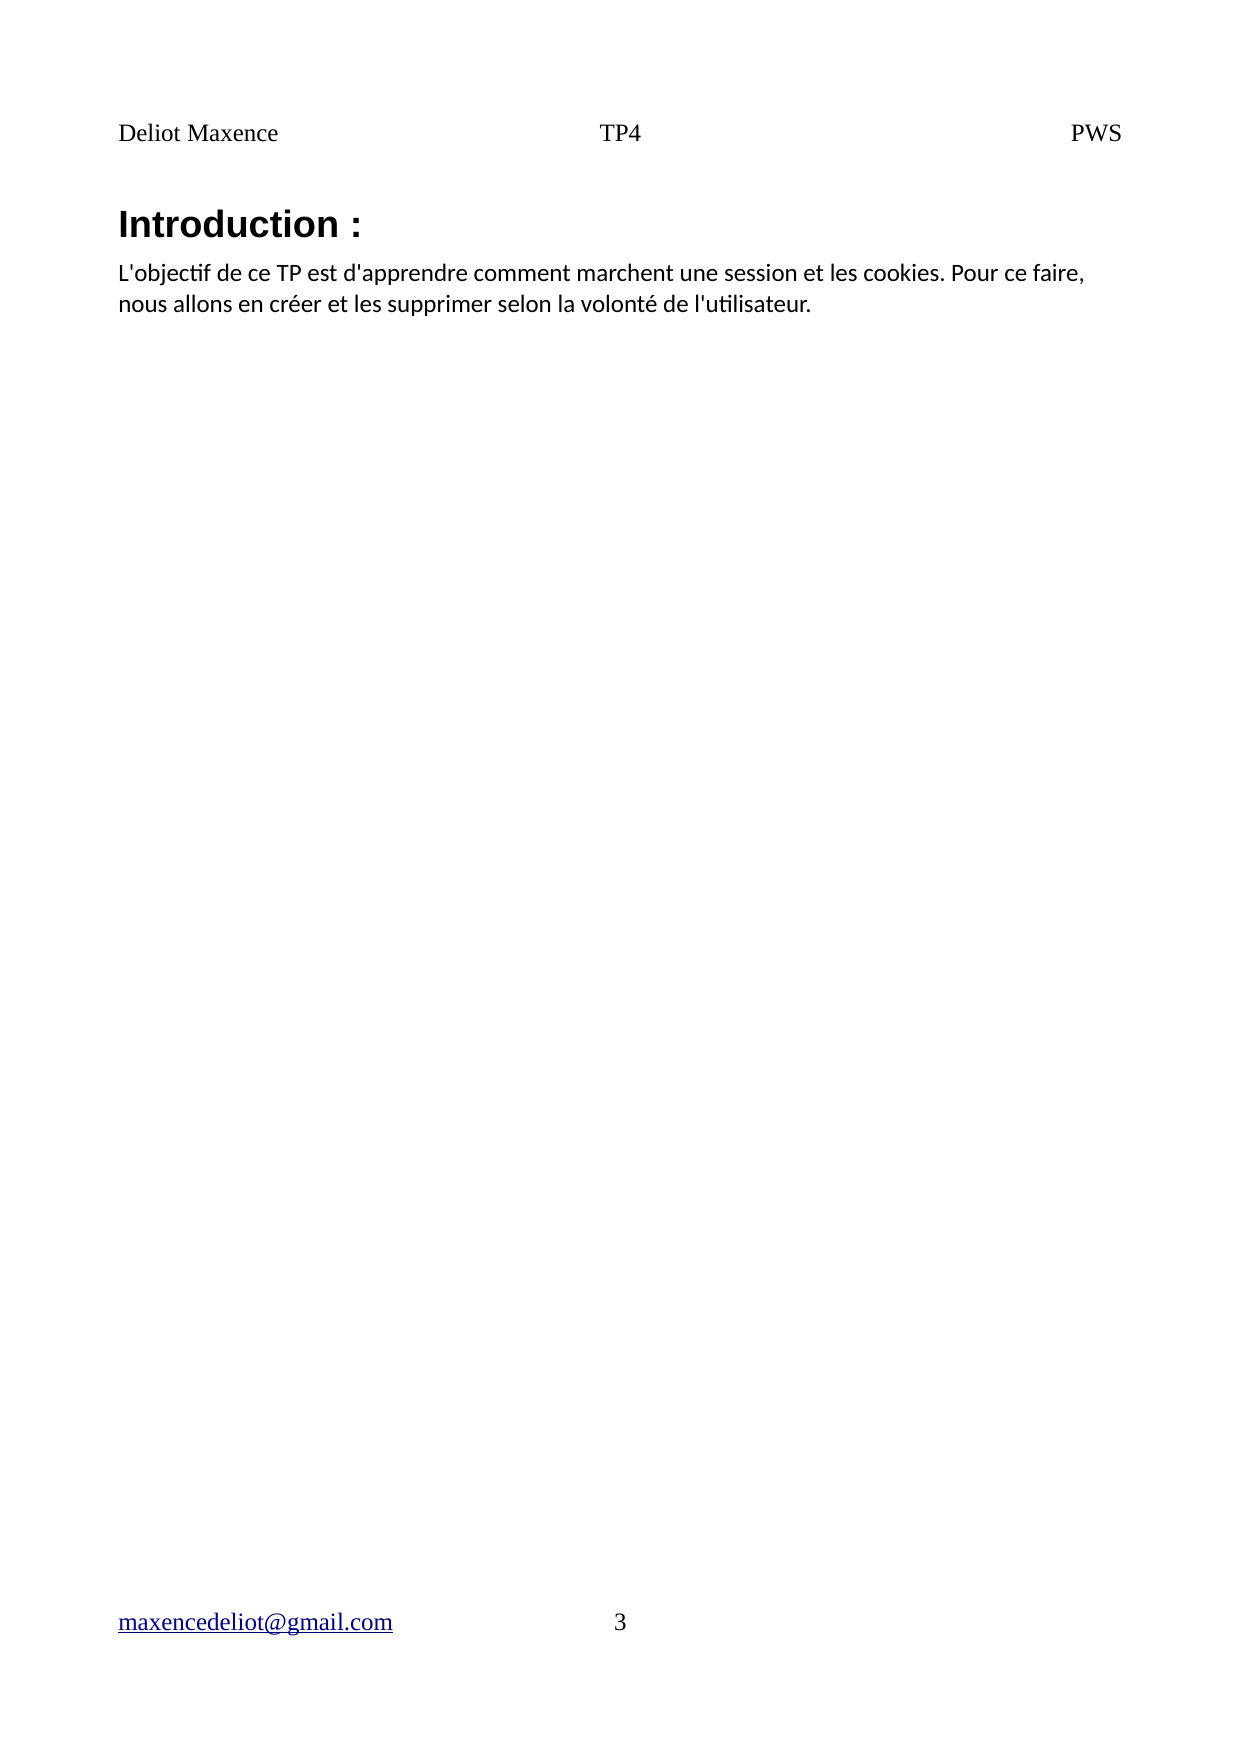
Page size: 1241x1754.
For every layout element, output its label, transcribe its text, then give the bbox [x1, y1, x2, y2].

subtitle Introduction : [118, 201, 1122, 245]
text L'objectif de ce TP est d'apprendre comment marchent une session et les cookies. Pour ce faire, nous allons en créer et les supprimer selon la volonté de l'utilisateur. [118, 257, 1122, 318]
